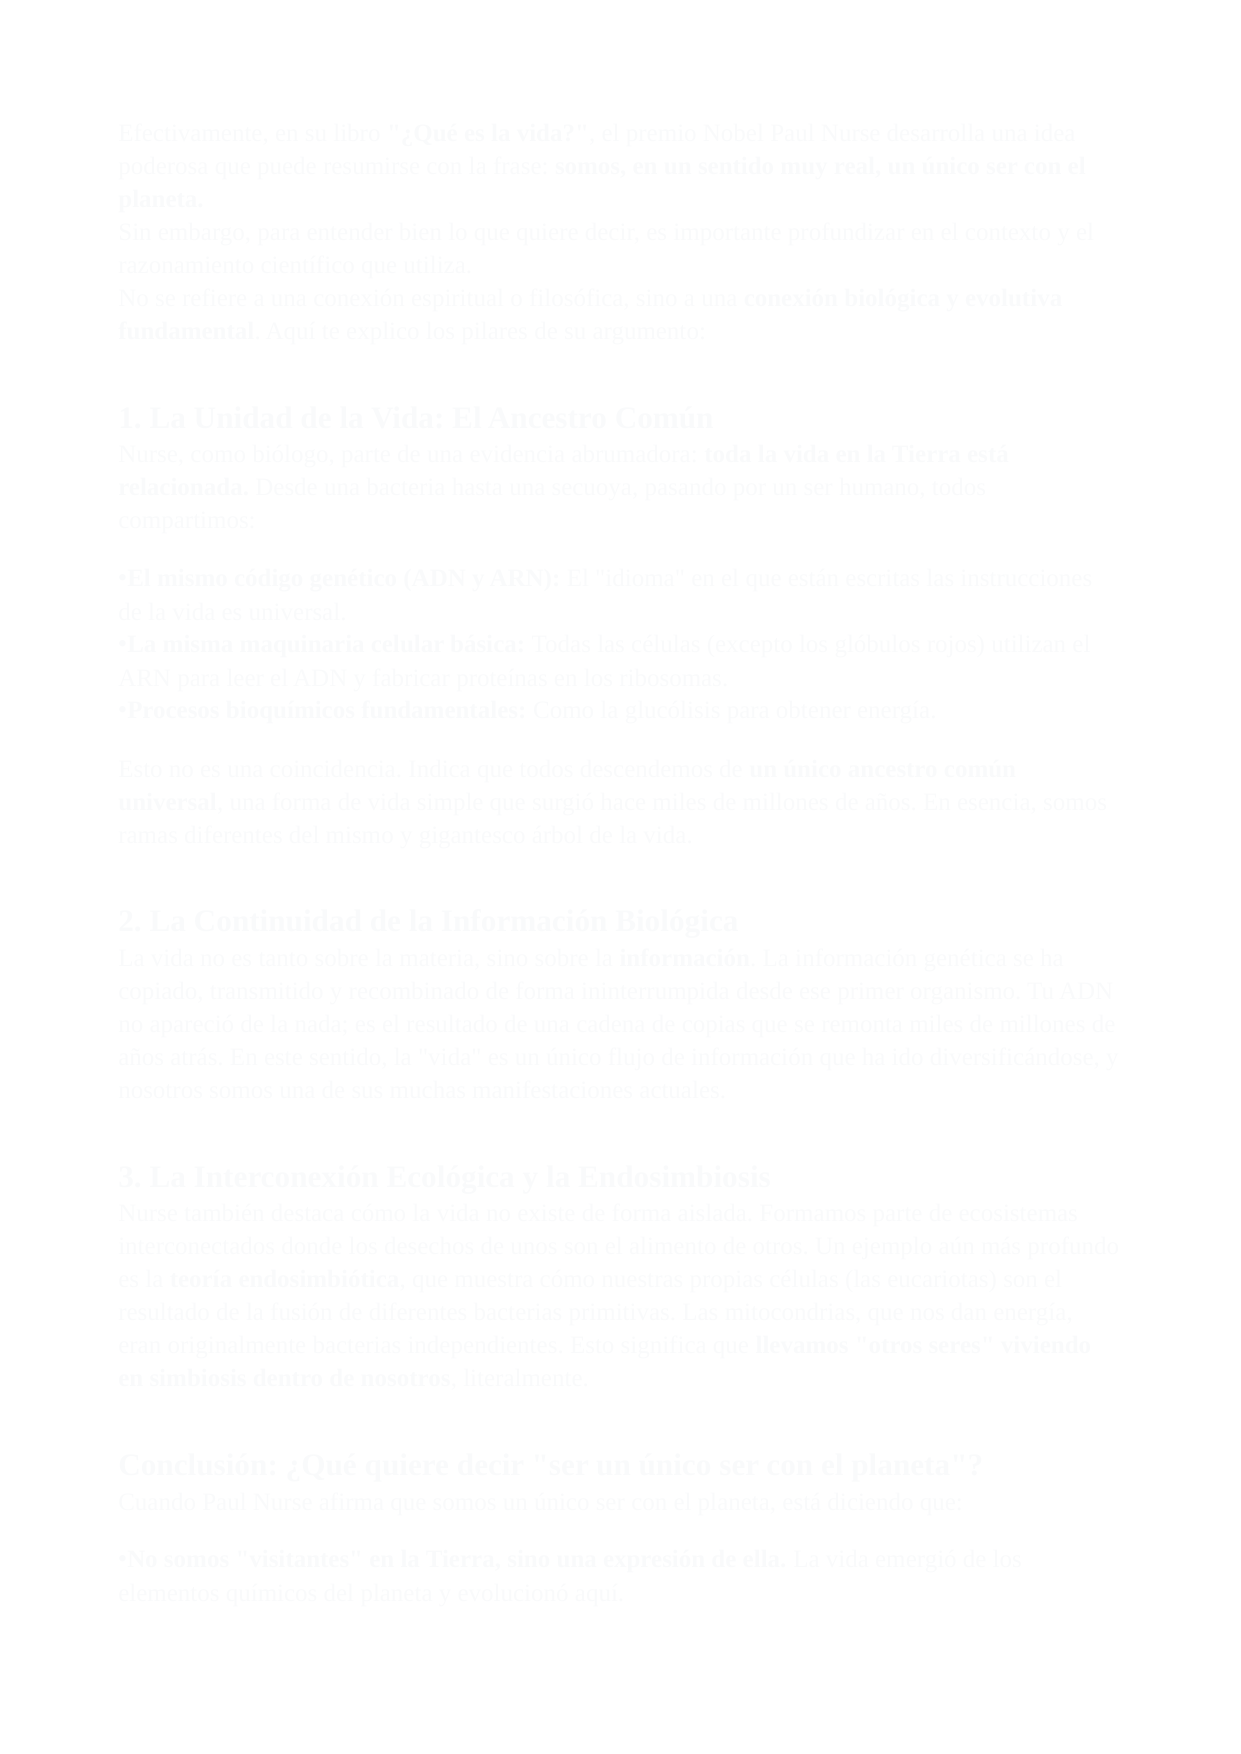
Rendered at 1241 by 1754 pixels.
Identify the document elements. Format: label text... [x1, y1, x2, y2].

text 1. La Unidad de la Vida: El Ancestro Común Nurse, como biólogo, parte de una evidencia abrumadora: toda la vida en la Tierra está relacionada. Desde una bacteria hasta una secuoya, pasando por un ser humano, todos compartimos: [118, 399, 1122, 534]
text 2. La Continuidad de la Información Biológica La vida no es tanto sobre la materia, sino sobre la información. La información genética se ha copiado, transmitido y recombinado de forma ininterrumpida desde ese primer organismo. Tu ADN no apareció de la nada; es el resultado de una cadena de copias que se remonta miles de millones de años atrás. En este sentido, la "vida" es un único flujo de información que ha ido diversificándose, y nosotros somos una de sus muchas manifestaciones actuales. [118, 903, 1122, 1104]
list El mismo código genético (ADN y ARN): El "idioma" en el que están escritas las instrucciones de la vida es universal. [118, 563, 1122, 625]
text Esto no es una coincidencia. Indica que todos descendemos de un único ancestro común universal, una forma de vida simple que surgió hace miles de millones de años. En esencia, somos ramas diferentes del mismo y gigantesco árbol de la vida. [118, 754, 1122, 848]
list No somos "visitantes" en la Tierra, sino una expresión de ella. La vida emergió de los elementos químicos del planeta y evolucionó aquí. [118, 1544, 1122, 1606]
text 3. La Interconexión Ecológica y la Endosimbiosis Nurse también destaca cómo la vida no existe de forma aislada. Formamos parte de ecosistemas interconectados donde los desechos de unos son el alimento de otros. Un ejemplo aún más profundo es la teoría endosimbiótica, que muestra cómo nuestras propias células (las eucariotas) son el resultado de la fusión de diferentes bacterias primitivas. Las mitocondrias, que nos dan energía, eran originalmente bacterias independientes. Esto significa que llevamos "otros seres" viviendo en simbiosis dentro de nosotros, literalmente. [118, 1158, 1122, 1392]
list La misma maquinaria celular básica: Todas las células (excepto los glóbulos rojos) utilizan el ARN para leer el ADN y fabricar proteínas en los ribosomas. [118, 629, 1122, 691]
list Procesos bioquímicos fundamentales: Como la glucólisis para obtener energía. [118, 696, 1122, 724]
text Efectivamente, en su libro "¿Qué es la vida?", el premio Nobel Paul Nurse desarrolla una idea poderosa que puede resumirse con la frase: somos, en un sentido muy real, un único ser con el planeta. Sin embargo, para entender bien lo que quiere decir, es importante profundizar en el contexto y el razonamiento científico que utiliza. No se refiere a una conexión espiritual o filosófica, sino a una conexión biológica y evolutiva fundamental. Aquí te explico los pilares de su argumento: [118, 118, 1122, 345]
text Conclusión: ¿Qué quiere decir "ser un único ser con el planeta"? Cuando Paul Nurse afirma que somos un único ser con el planeta, está diciendo que: [118, 1446, 1122, 1515]
